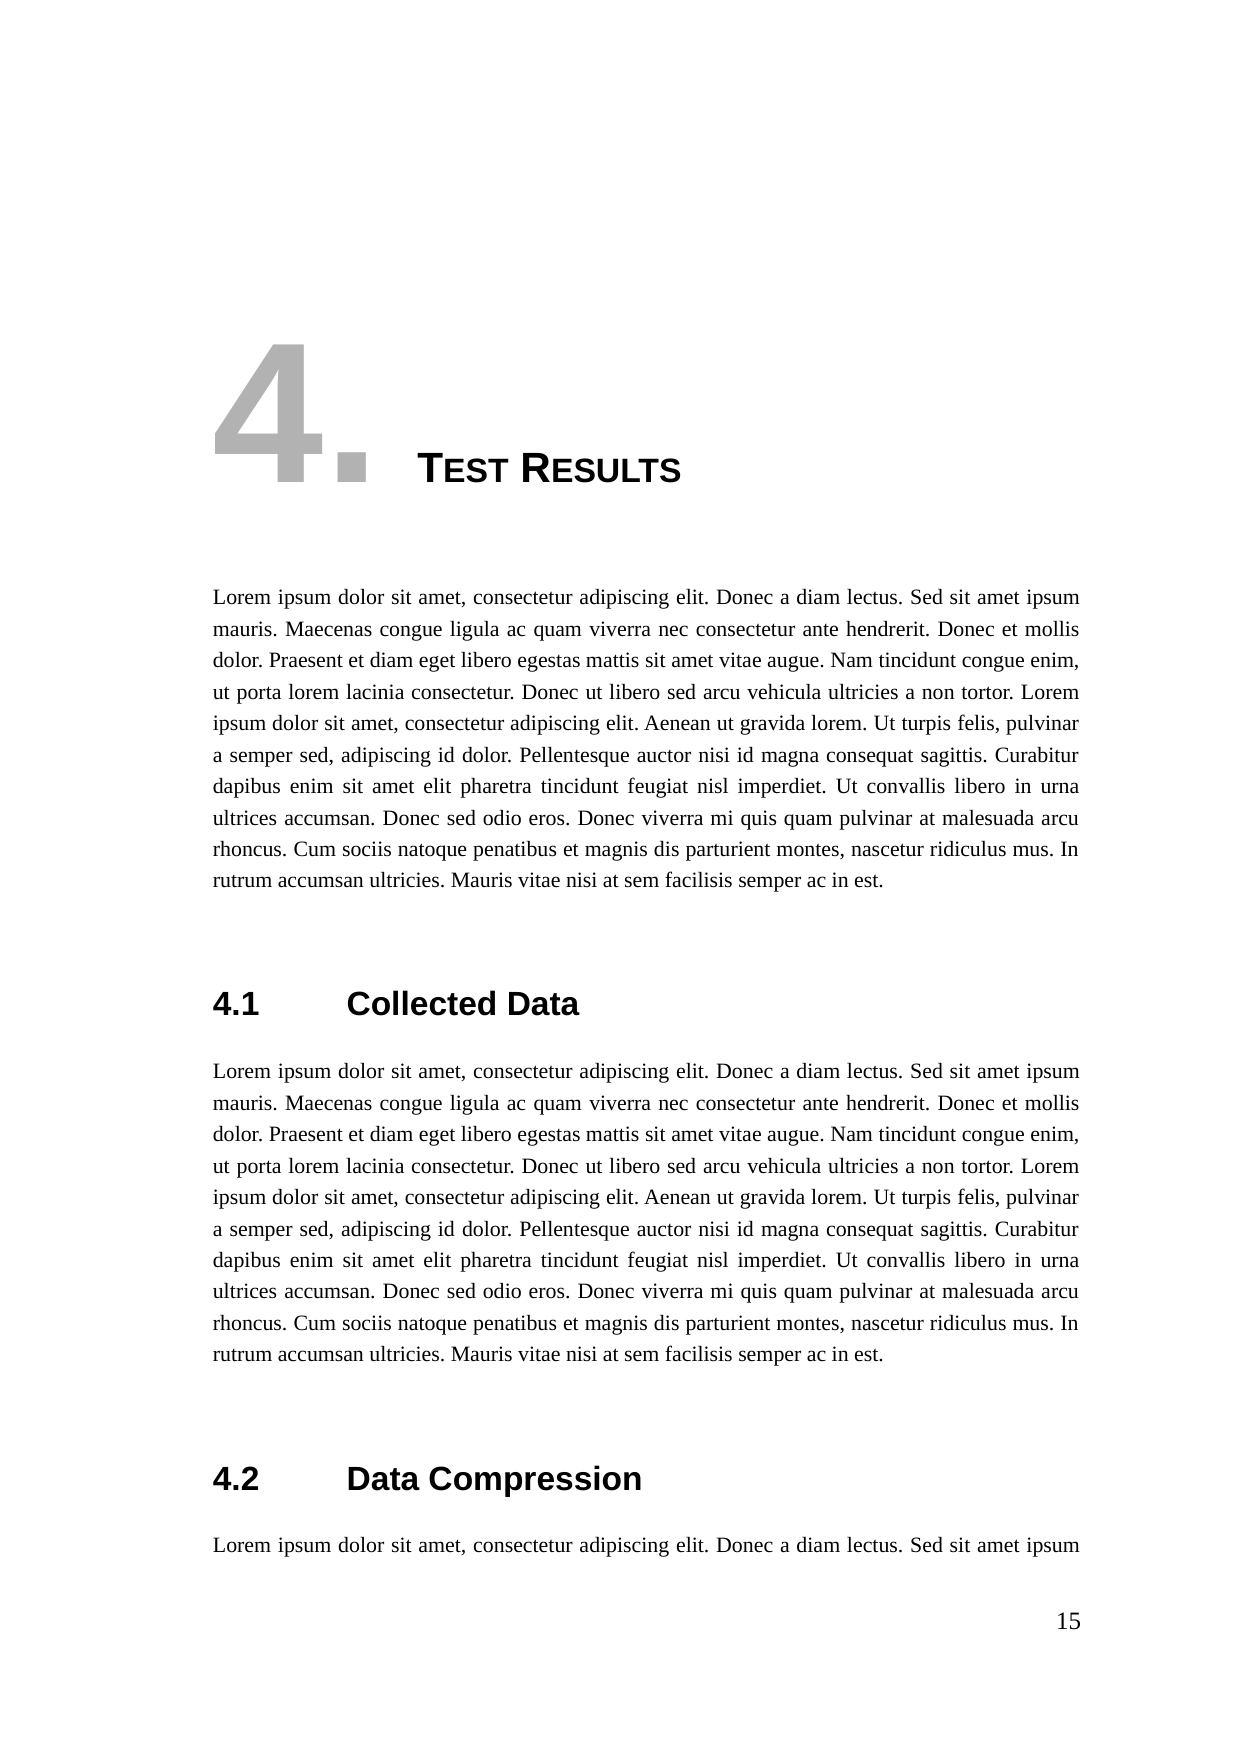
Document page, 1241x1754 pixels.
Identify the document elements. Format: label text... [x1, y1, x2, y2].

subtitle Collected Data [213, 984, 1081, 1023]
subtitle Test Results [213, 295, 1081, 525]
text Lorem ipsum dolor sit amet, consectetur adipiscing elit. Donec a diam lectus. Sed sit amet ipsum [213, 1532, 1081, 1558]
subtitle Data Compression [213, 1458, 1081, 1497]
text Lorem ipsum dolor sit amet, consectetur adipiscing elit. Donec a diam lectus. Sed sit amet ipsum mauris. Maecenas congue ligula ac quam viverra nec consectetur ante hendrerit. Donec et mollis dolor. Praesent et diam eget libero egestas mattis sit amet vitae augue. Nam tincidunt congue enim, ut porta lorem lacinia consectetur. Donec ut libero sed arcu vehicula ultricies a non tortor. Lorem ipsum dolor sit amet, consectetur adipiscing elit. Aenean ut gravida lorem. Ut turpis felis, pulvinar a semper sed, adipiscing id dolor. Pellentesque auctor nisi id magna consequat sagittis. Curabitur dapibus enim sit amet elit pharetra tincidunt feugiat nisl imperdiet. Ut convallis libero in urna ultrices accumsan. Donec sed odio eros. Donec viverra mi quis quam pulvinar at malesuada arcu rhoncus. Cum sociis natoque penatibus et magnis dis parturient montes, nascetur ridiculus mus. In rutrum accumsan ultricies. Mauris vitae nisi at sem facilisis semper ac in est. [213, 584, 1081, 893]
text Lorem ipsum dolor sit amet, consectetur adipiscing elit. Donec a diam lectus. Sed sit amet ipsum mauris. Maecenas congue ligula ac quam viverra nec consectetur ante hendrerit. Donec et mollis dolor. Praesent et diam eget libero egestas mattis sit amet vitae augue. Nam tincidunt congue enim, ut porta lorem lacinia consectetur. Donec ut libero sed arcu vehicula ultricies a non tortor. Lorem ipsum dolor sit amet, consectetur adipiscing elit. Aenean ut gravida lorem. Ut turpis felis, pulvinar a semper sed, adipiscing id dolor. Pellentesque auctor nisi id magna consequat sagittis. Curabitur dapibus enim sit amet elit pharetra tincidunt feugiat nisl imperdiet. Ut convallis libero in urna ultrices accumsan. Donec sed odio eros. Donec viverra mi quis quam pulvinar at malesuada arcu rhoncus. Cum sociis natoque penatibus et magnis dis parturient montes, nascetur ridiculus mus. In rutrum accumsan ultricies. Mauris vitae nisi at sem facilisis semper ac in est. [213, 1058, 1081, 1367]
